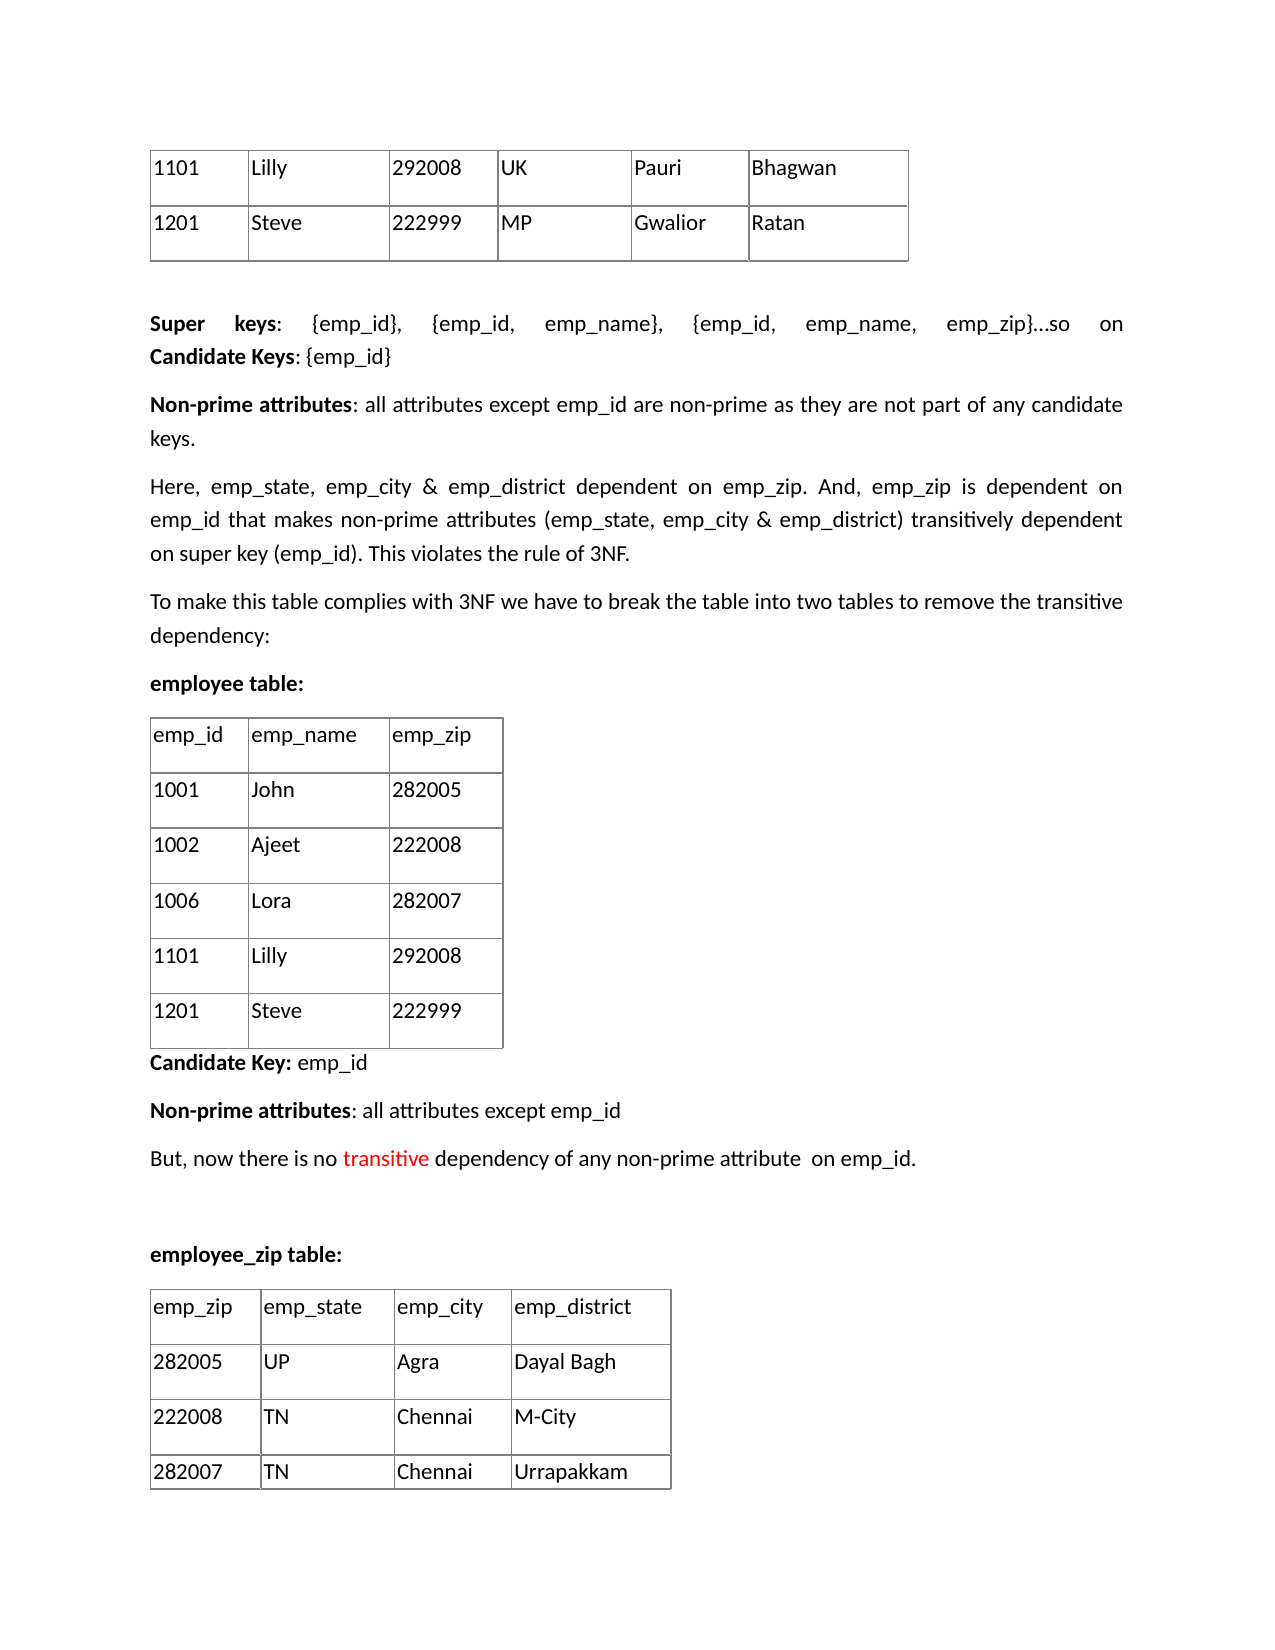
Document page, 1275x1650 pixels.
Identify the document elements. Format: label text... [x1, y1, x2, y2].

table_header emp_name [249, 719, 389, 772]
table_cell Chennai [395, 1456, 511, 1488]
table_header emp_state [262, 1290, 394, 1344]
text But, now there is no transitive dependency of any non-prime attribute on emp_id. [150, 1144, 1125, 1172]
text Here, emp_state, emp_city & emp_district dependent on emp_zip. And, emp_zip is dependent on emp_id that makes non-prime attributes (emp_state, emp_city & emp_district) transitively dependent on super key (emp_id). This violates the rule of 3NF. [150, 472, 1125, 567]
table_header emp_zip [151, 1290, 260, 1344]
table_header emp_id [151, 719, 248, 772]
table_cell 1101 [151, 939, 248, 993]
table_cell Urrapakkam [512, 1456, 670, 1488]
table_cell Steve [249, 994, 389, 1048]
table_cell Agra [395, 1345, 511, 1399]
table_cell 222999 [390, 994, 502, 1048]
table_cell 222999 [390, 207, 497, 260]
table_cell Pauri [632, 151, 748, 205]
table_cell Ratan [750, 205, 908, 260]
table_cell 1001 [151, 774, 248, 827]
table_cell Ajeet [249, 829, 389, 882]
table_cell 292008 [390, 151, 497, 205]
text Super keys: {emp_id}, {emp_id, emp_name}, {emp_id, emp_name, emp_zip}…so on Candidate Keys: {emp_id} [150, 309, 1125, 370]
table_header emp_city [395, 1290, 511, 1344]
table_cell 282005 [390, 774, 502, 827]
table_cell Steve [249, 207, 389, 260]
table_cell 1002 [151, 829, 248, 882]
table_cell 1201 [151, 994, 248, 1048]
table_cell Gwalior [632, 207, 748, 260]
text Non-prime attributes: all attributes except emp_id [150, 1096, 1125, 1124]
table_cell John [249, 774, 389, 827]
table_cell 1101 [151, 151, 248, 205]
table_cell 222008 [151, 1400, 260, 1454]
table_cell 1006 [151, 884, 248, 937]
table_cell Lora [249, 884, 389, 937]
text employee_zip table: [150, 1241, 1125, 1269]
table_cell 282007 [151, 1456, 260, 1488]
table_cell 282005 [151, 1345, 260, 1399]
table_cell MP [499, 207, 631, 260]
table_cell UP [262, 1345, 394, 1399]
table_cell 222008 [390, 829, 502, 882]
table_cell Bhagwan [750, 151, 908, 205]
table_cell TN [262, 1456, 394, 1488]
text Non-prime attributes: all attributes except emp_id are non-prime as they are not part of any candidate keys. [150, 390, 1125, 452]
text employee table: [150, 669, 1125, 697]
table_cell 1201 [151, 207, 248, 260]
table_header emp_zip [390, 719, 502, 772]
table_cell Chennai [395, 1400, 511, 1454]
table_cell 292008 [390, 939, 502, 993]
table_cell M-City [512, 1400, 670, 1454]
table_header emp_district [512, 1290, 670, 1344]
table_cell Lilly [249, 939, 389, 993]
table_cell Dayal Bagh [512, 1345, 670, 1399]
table_cell TN [262, 1400, 394, 1454]
text Candidate Key: emp_id [150, 1048, 1125, 1076]
table_cell UK [499, 151, 631, 205]
text To make this table complies with 3NF we have to break the table into two tables to remove the transitive dependency: [150, 587, 1125, 649]
table_cell 282007 [390, 884, 502, 937]
table_cell Lilly [249, 151, 389, 205]
